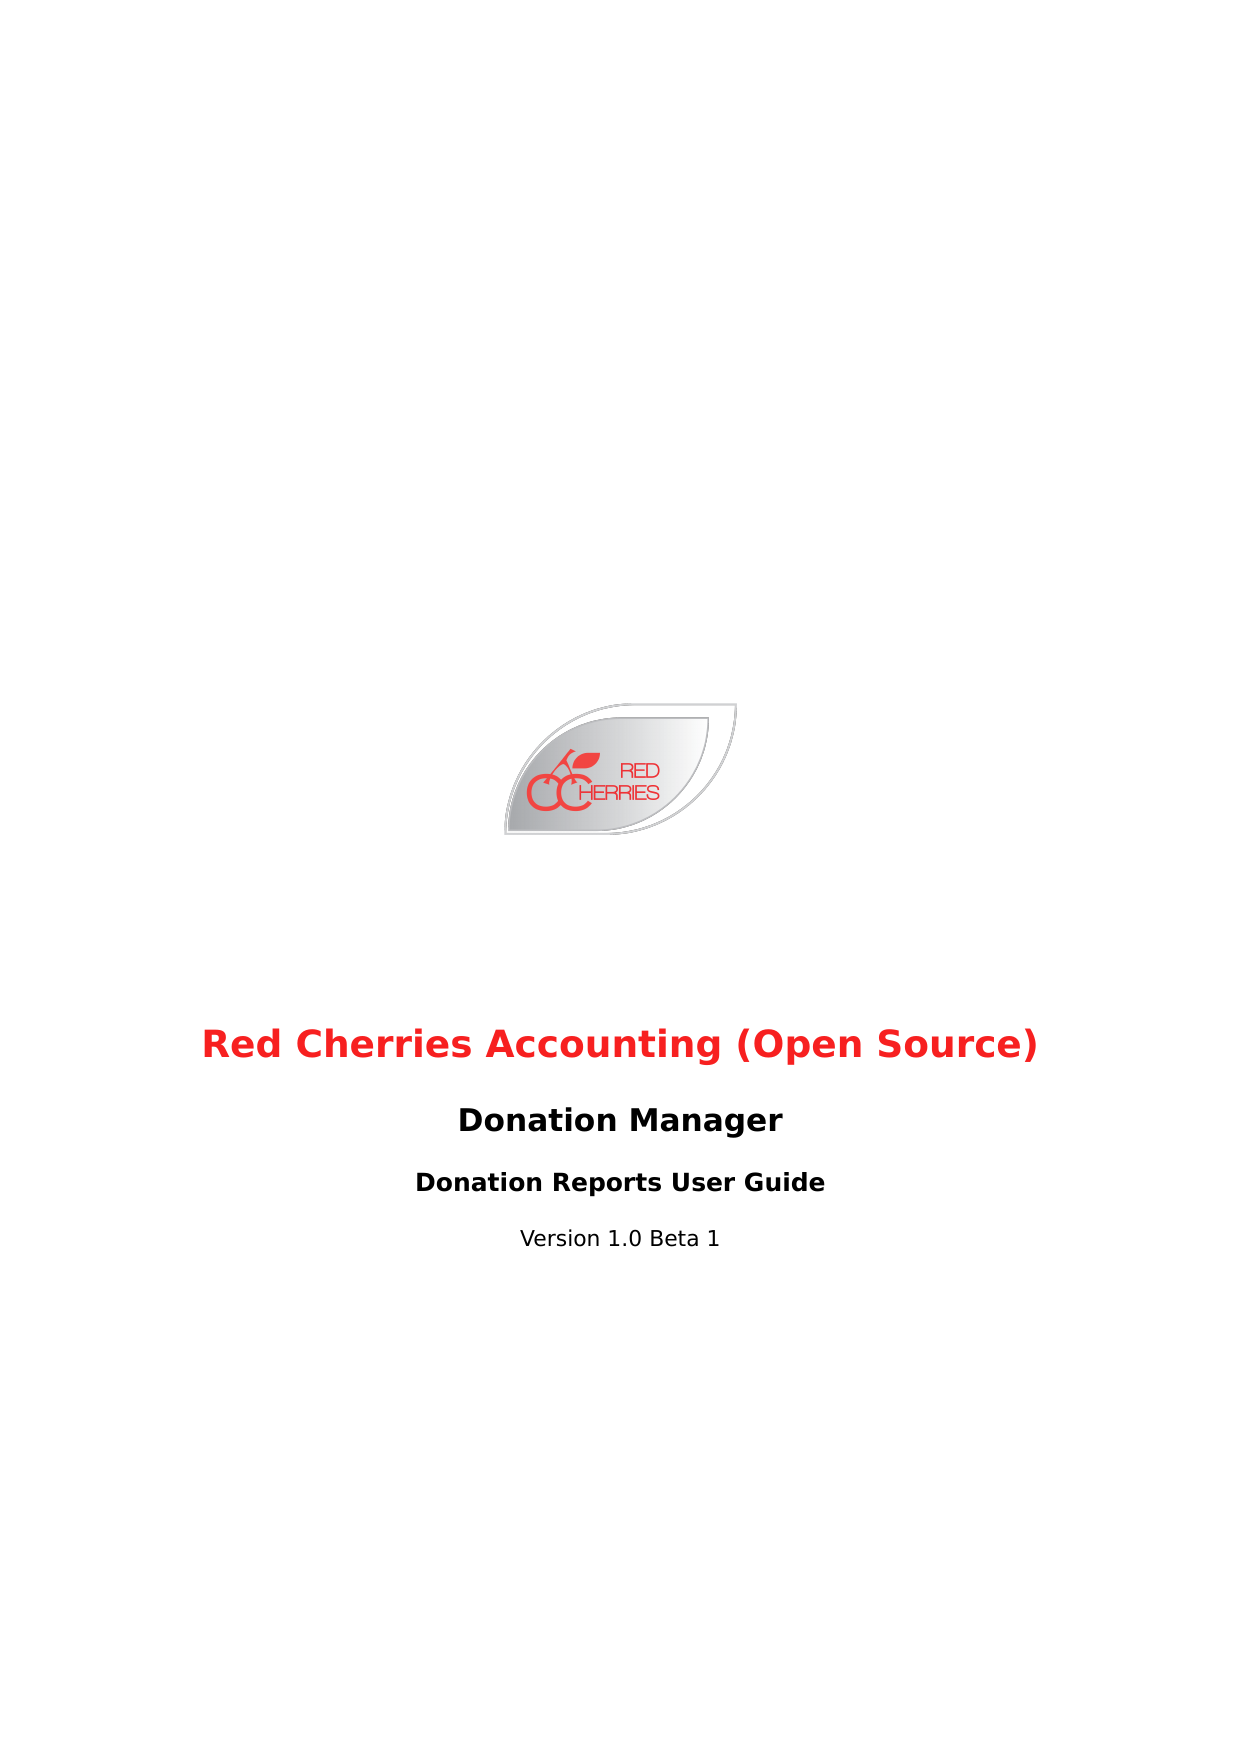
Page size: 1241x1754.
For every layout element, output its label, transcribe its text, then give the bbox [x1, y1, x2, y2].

text Red Cherries Accounting (Open Source) [118, 1022, 1122, 1066]
text Version 1.0 Beta 1 [118, 1226, 1122, 1252]
picture [502, 701, 739, 837]
text Donation Reports User Guide [118, 1168, 1122, 1197]
text Donation Manager [118, 1102, 1122, 1139]
